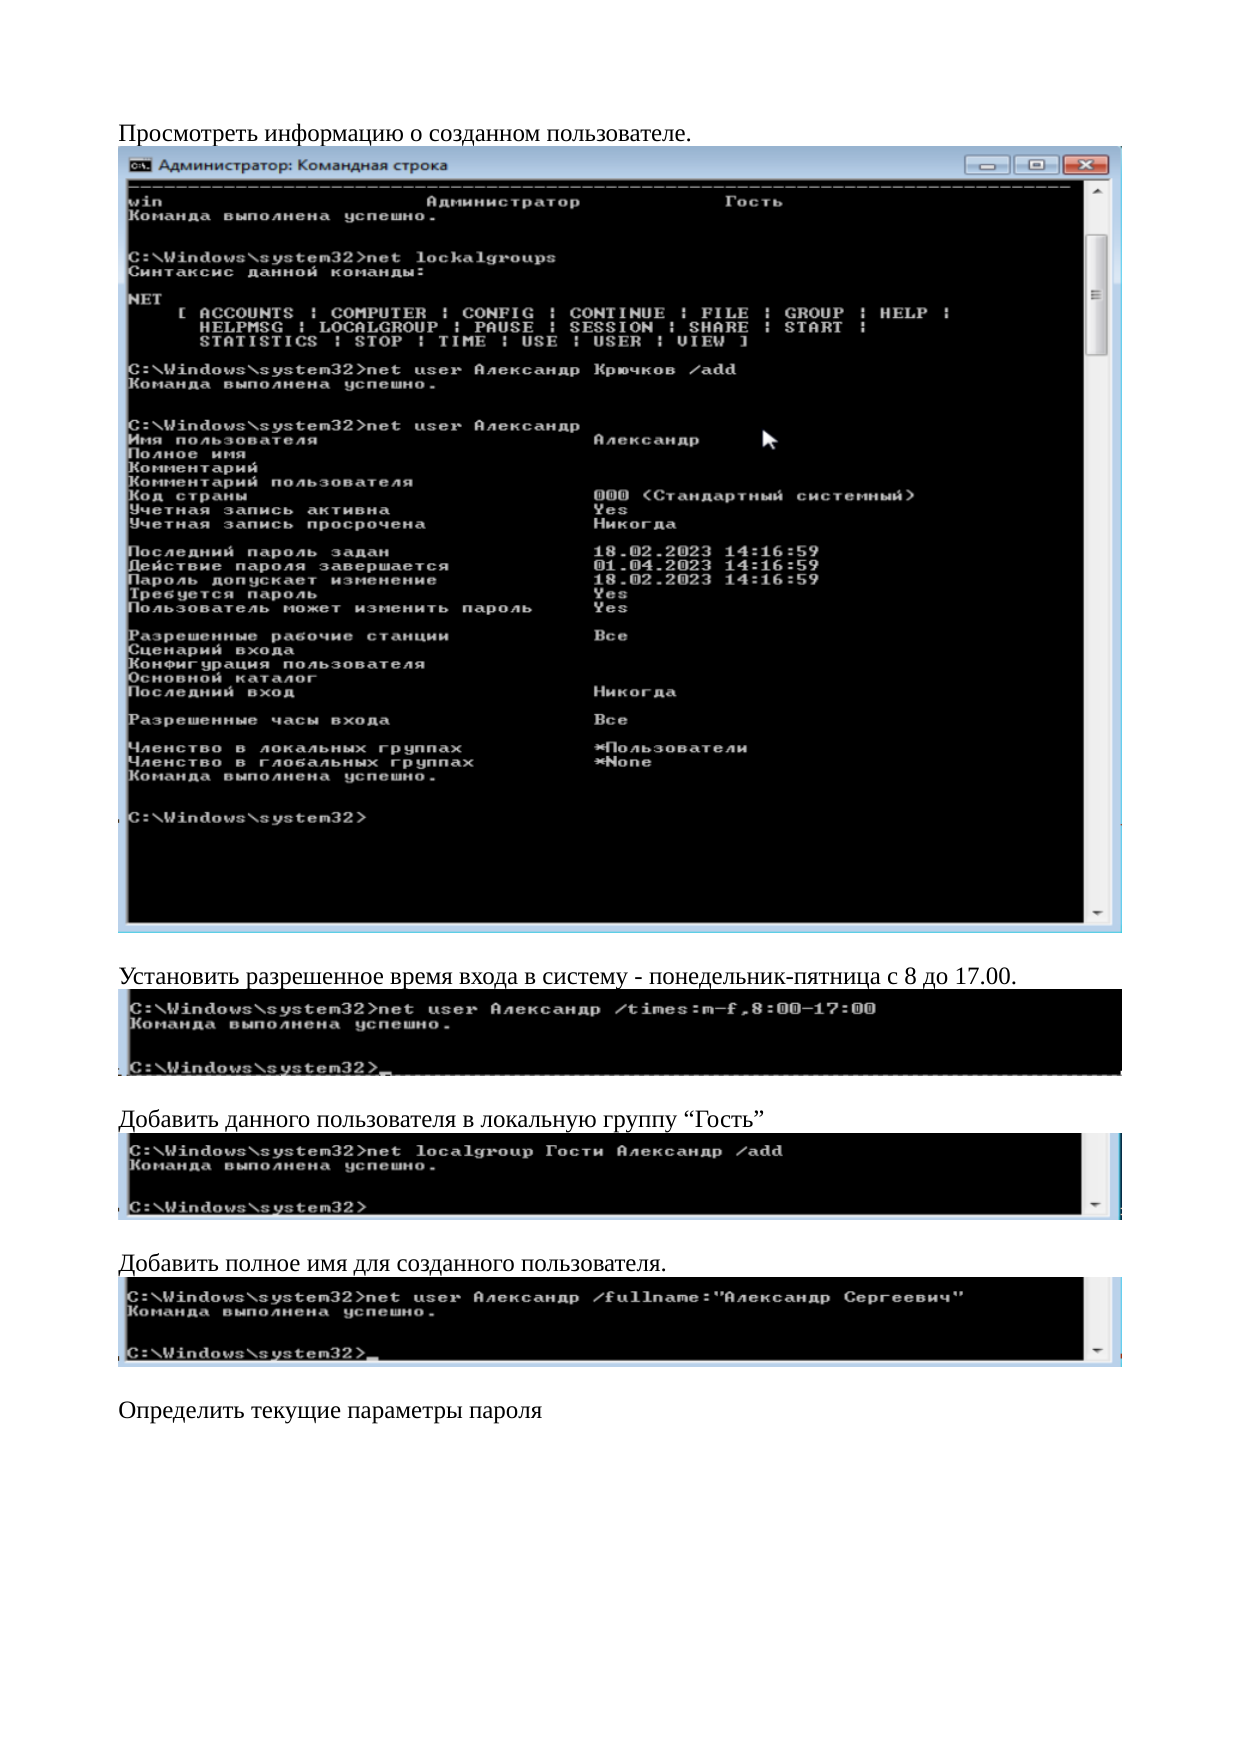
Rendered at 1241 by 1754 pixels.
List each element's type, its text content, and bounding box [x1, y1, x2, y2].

list Добавить данного пользователя в локальную группу “Гость” [118, 1104, 1122, 1133]
picture [118, 1133, 1122, 1220]
list Добавить полное имя для созданного пользователя. [118, 1248, 1122, 1277]
picture [118, 146, 1122, 933]
picture [118, 1277, 1122, 1367]
list Просмотреть информацию о созданном пользователе. [118, 118, 1122, 146]
list Установить разрешенное время входа в систему - понедельник-пятница с 8 до 17.00. [118, 961, 1122, 989]
picture [118, 989, 1122, 1076]
list Определить текущие параметры пароля [118, 1396, 1122, 1424]
